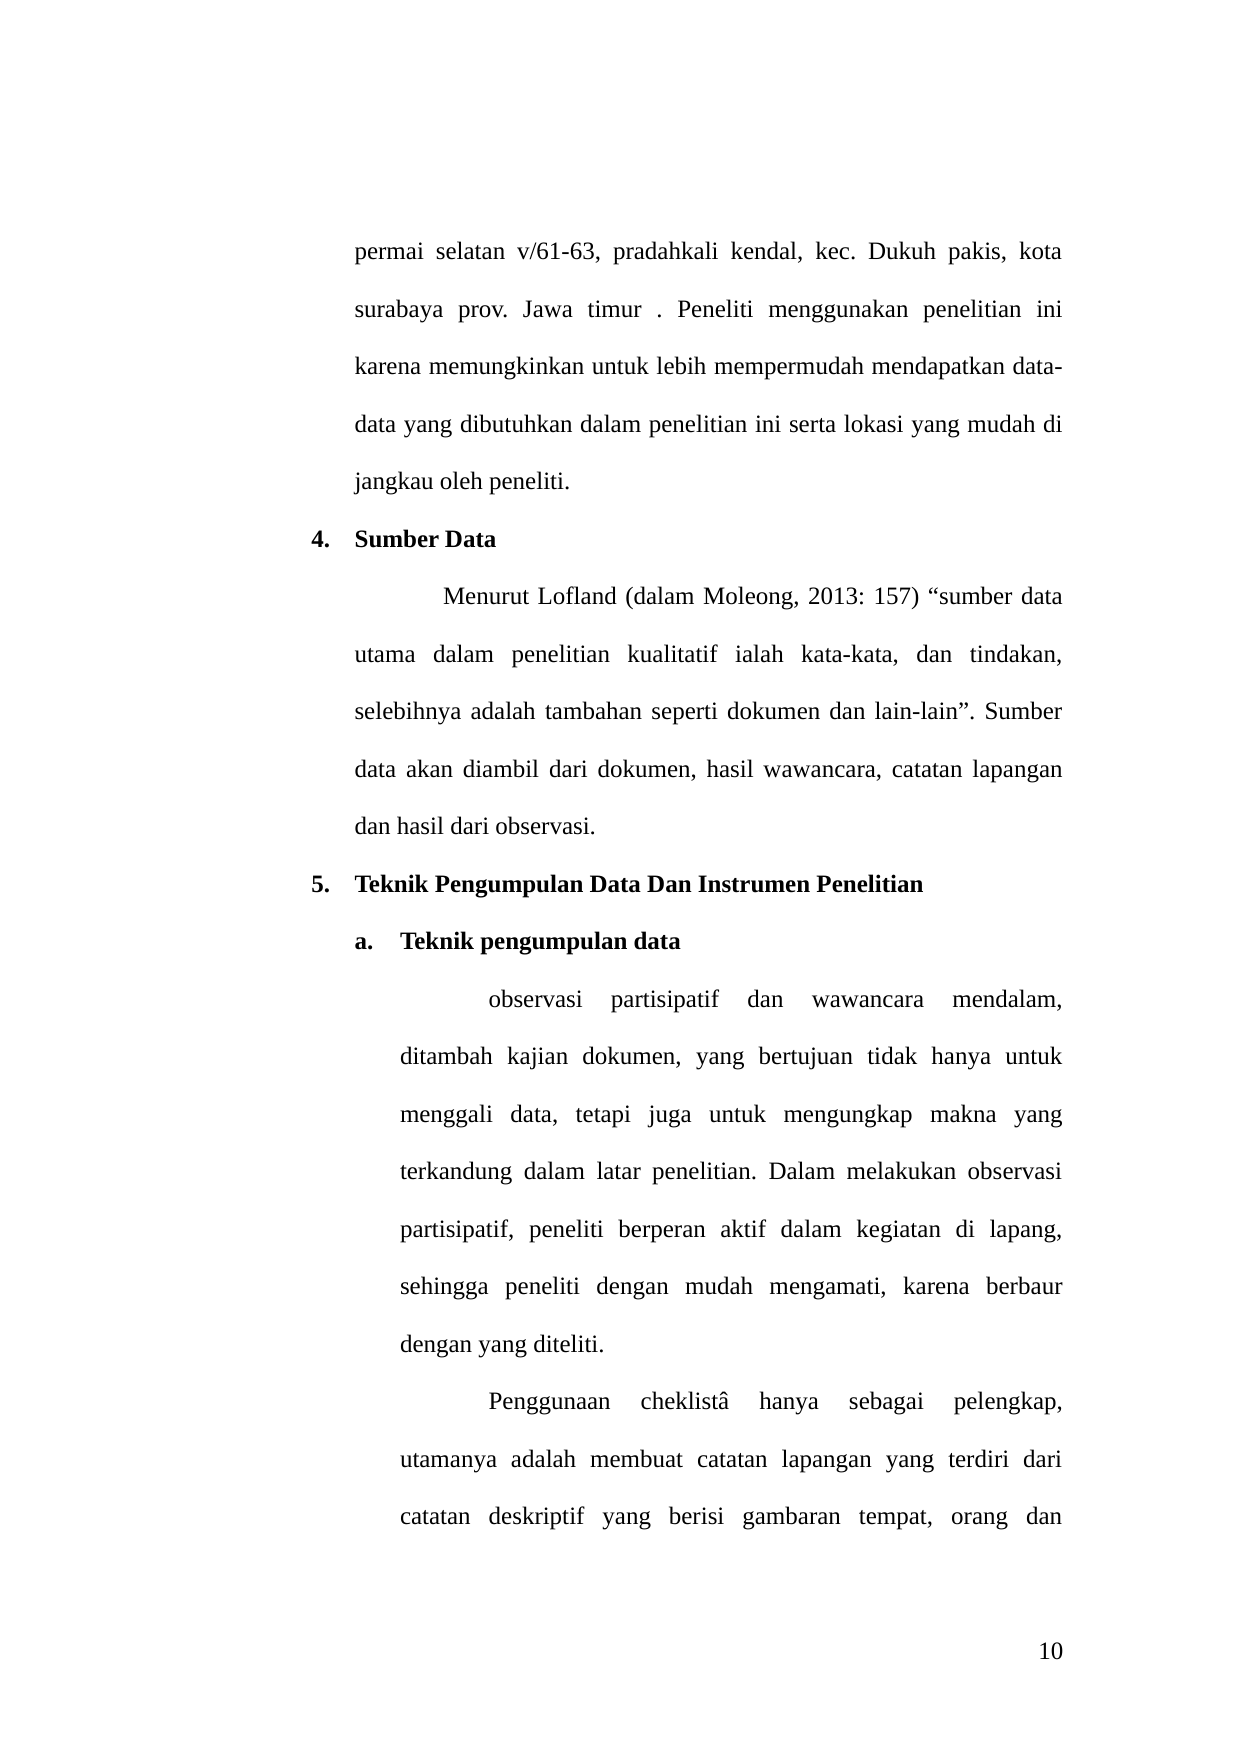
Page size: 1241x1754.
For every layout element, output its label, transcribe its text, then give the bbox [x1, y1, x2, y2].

text Menurut Lofland (dalam Moleong, 2013: 157) “sumber data utama dalam penelitian kualitatif ialah kata-kata, dan tindakan, selebihnya adalah tambahan seperti dokumen dan lain-lain”. Sumber data akan diambil dari dokumen, hasil wawancara, catatan lapangan dan hasil dari observasi. [354, 581, 1063, 840]
subtitle Teknik pengumpulan data [354, 926, 1063, 955]
subtitle Sumber data [311, 524, 1063, 552]
text observasi partisipatif dan wawancara mendalam, ditambah kajian dokumen, yang bertujuan tidak hanya untuk menggali data, tetapi juga untuk mengungkap makna yang terkandung dalam latar penelitian. Dalam melakukan observasi partisipatif, peneliti berperan aktif dalam kegiatan di lapang, sehingga peneliti dengan mudah mengamati, karena berbaur dengan yang diteliti. [400, 984, 1063, 1357]
text permai selatan v/61-63, pradahkali kendal, kec. Dukuh pakis, kota surabaya prov. Jawa timur . Peneliti menggunakan penelitian ini karena memungkinkan untuk lebih mempermudah mendapatkan data- data yang dibutuhkan dalam penelitian ini serta lokasi yang mudah di jangkau oleh peneliti. [354, 236, 1063, 495]
subtitle Teknik pengumpulan data dan instrumen penelitian [311, 869, 1063, 897]
text Penggunaan cheklistâ hanya sebagai pelengkap, utamanya adalah membuat catatan lapangan yang terdiri dari catatan deskriptif yang berisi gambaran tempat, orang dan [400, 1386, 1063, 1530]
